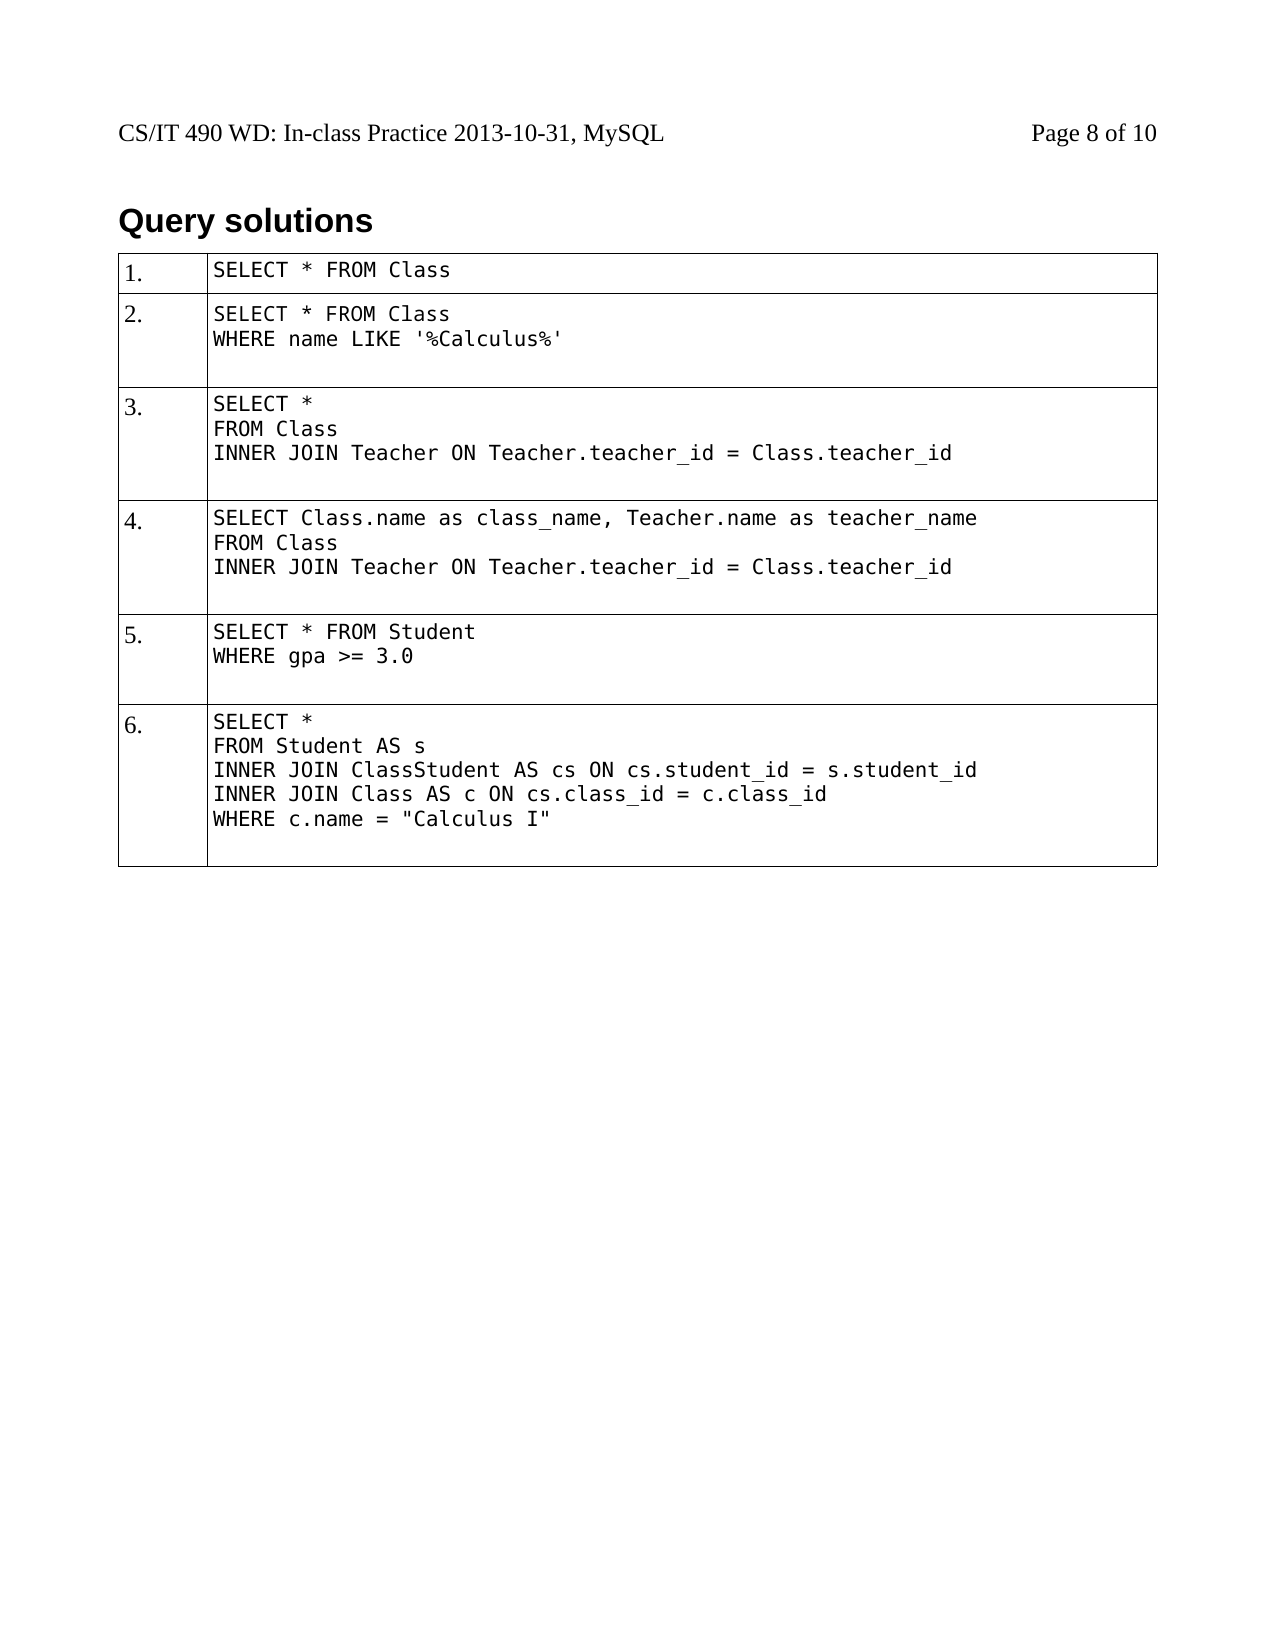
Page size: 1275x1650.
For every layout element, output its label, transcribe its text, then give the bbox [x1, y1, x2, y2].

table_header SELECT * FROM Class [208, 254, 1157, 293]
table_cell 3. [119, 388, 207, 500]
table_cell SELECT * FROM Class WHERE name LIKE '%Calculus%' [208, 294, 1157, 387]
table_header 1. [119, 254, 207, 293]
table_cell 2. [119, 294, 207, 387]
table_cell SELECT * FROM Class INNER JOIN Teacher ON Teacher.teacher_id = Class.teacher_id [208, 388, 1157, 500]
table_cell SELECT * FROM Student AS s INNER JOIN ClassStudent AS cs ON cs.student_id = s.student_id INNER JOIN Class AS c ON cs.class_id = c.class_id WHERE c.name = "Calculus I" [208, 705, 1157, 866]
table_cell SELECT Class.name as class_name, Teacher.name as teacher_name FROM Class INNER JOIN Teacher ON Teacher.teacher_id = Class.teacher_id [208, 501, 1157, 614]
table_cell 4. [119, 501, 207, 614]
table_cell SELECT * FROM Student WHERE gpa >= 3.0 [208, 615, 1157, 704]
table_cell 5. [119, 615, 207, 704]
subtitle Query solutions [118, 201, 1157, 240]
table_cell 6. [119, 705, 207, 866]
